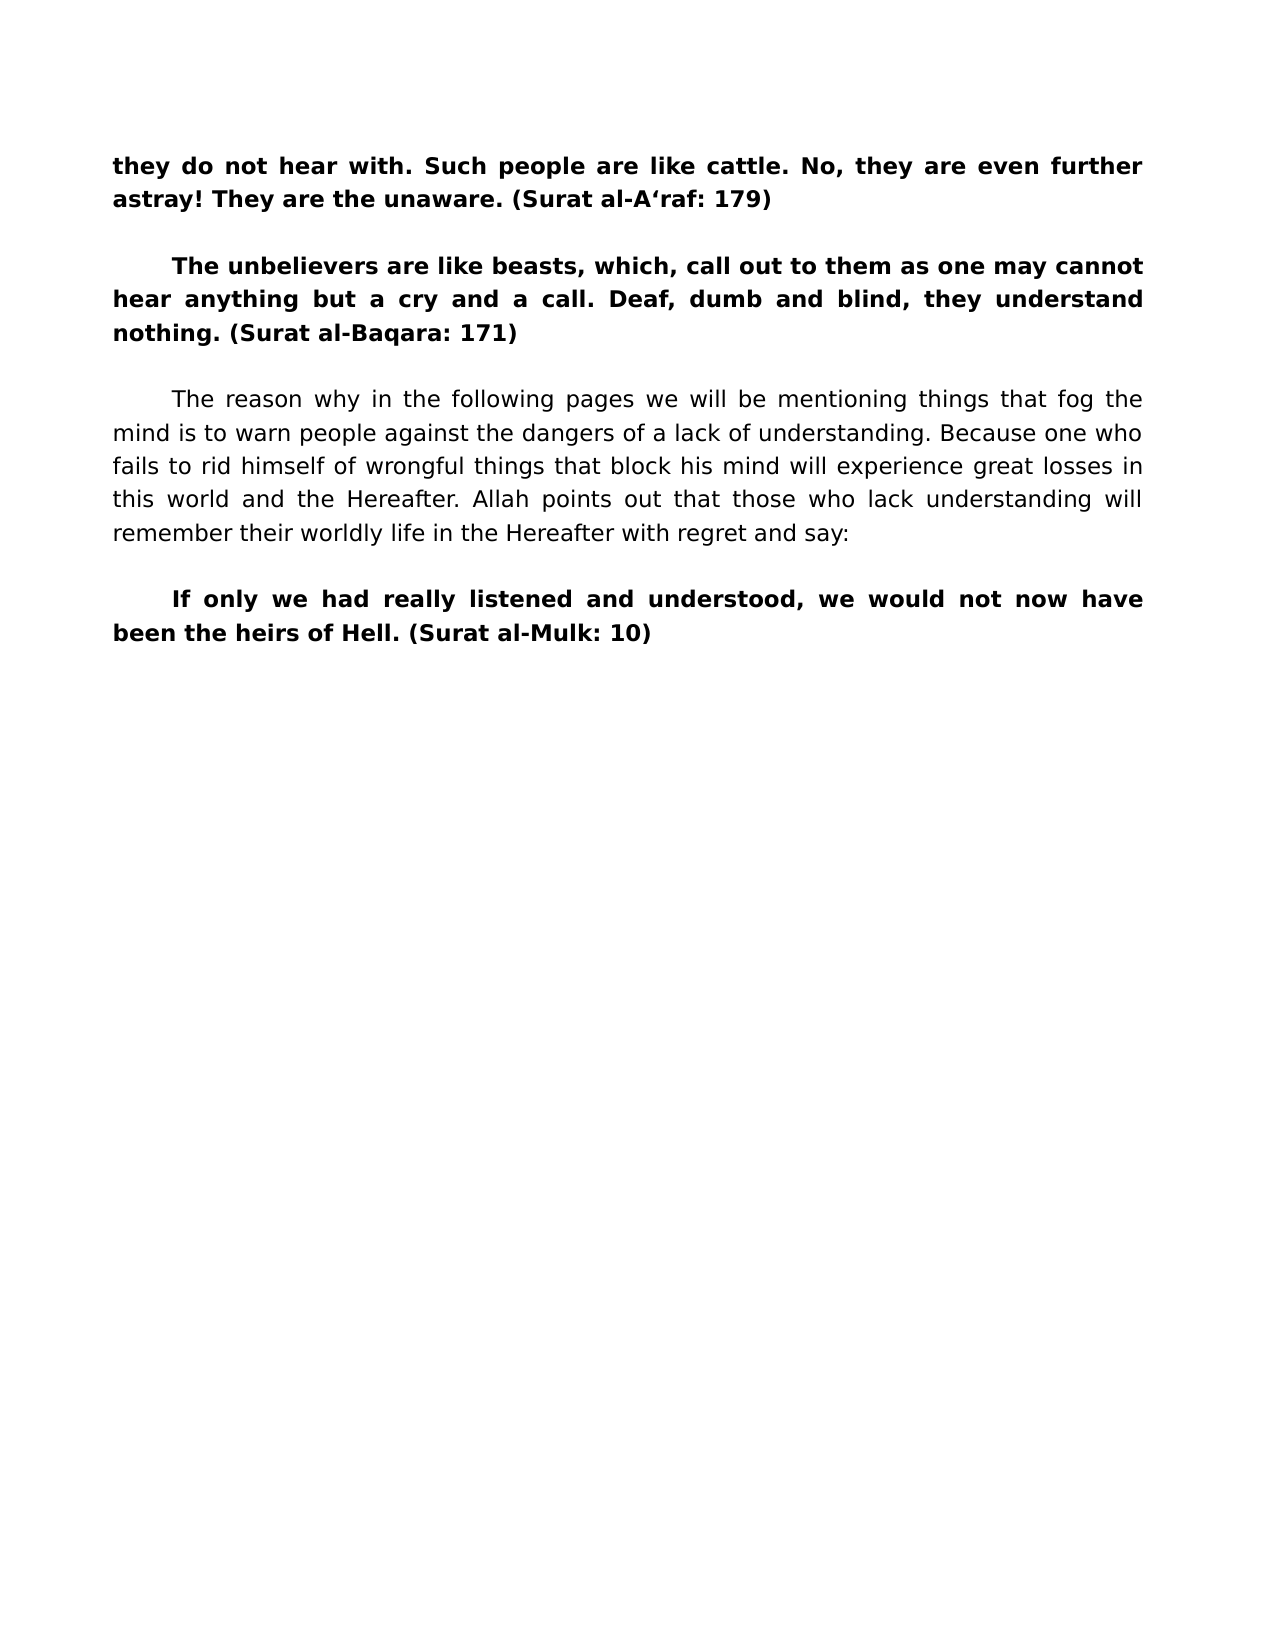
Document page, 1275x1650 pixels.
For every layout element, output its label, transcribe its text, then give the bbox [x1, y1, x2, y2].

text they do not hear with. Such people are like cattle. No, they are even further astray! They are the unaware. (Surat al-A‘raf: 179) [112, 148, 1145, 214]
text If only we had really listened and understood, we would not now have been the heirs of Hell. (Surat al-Mulk: 10) [112, 581, 1145, 648]
text The reason why in the following pages we will be mentioning things that fog the mind is to warn people against the dangers of a lack of understanding. Because one who fails to rid himself of wrongful things that block his mind will experience great losses in this world and the Hereafter. Allah points out that those who lack understanding will remember their worldly life in the Hereafter with regret and say: [112, 381, 1145, 548]
text The unbelievers are like beasts, which, call out to them as one may cannot hear anything but a cry and a call. Deaf, dumb and blind, they understand nothing. (Surat al-Baqara: 171) [112, 248, 1145, 348]
